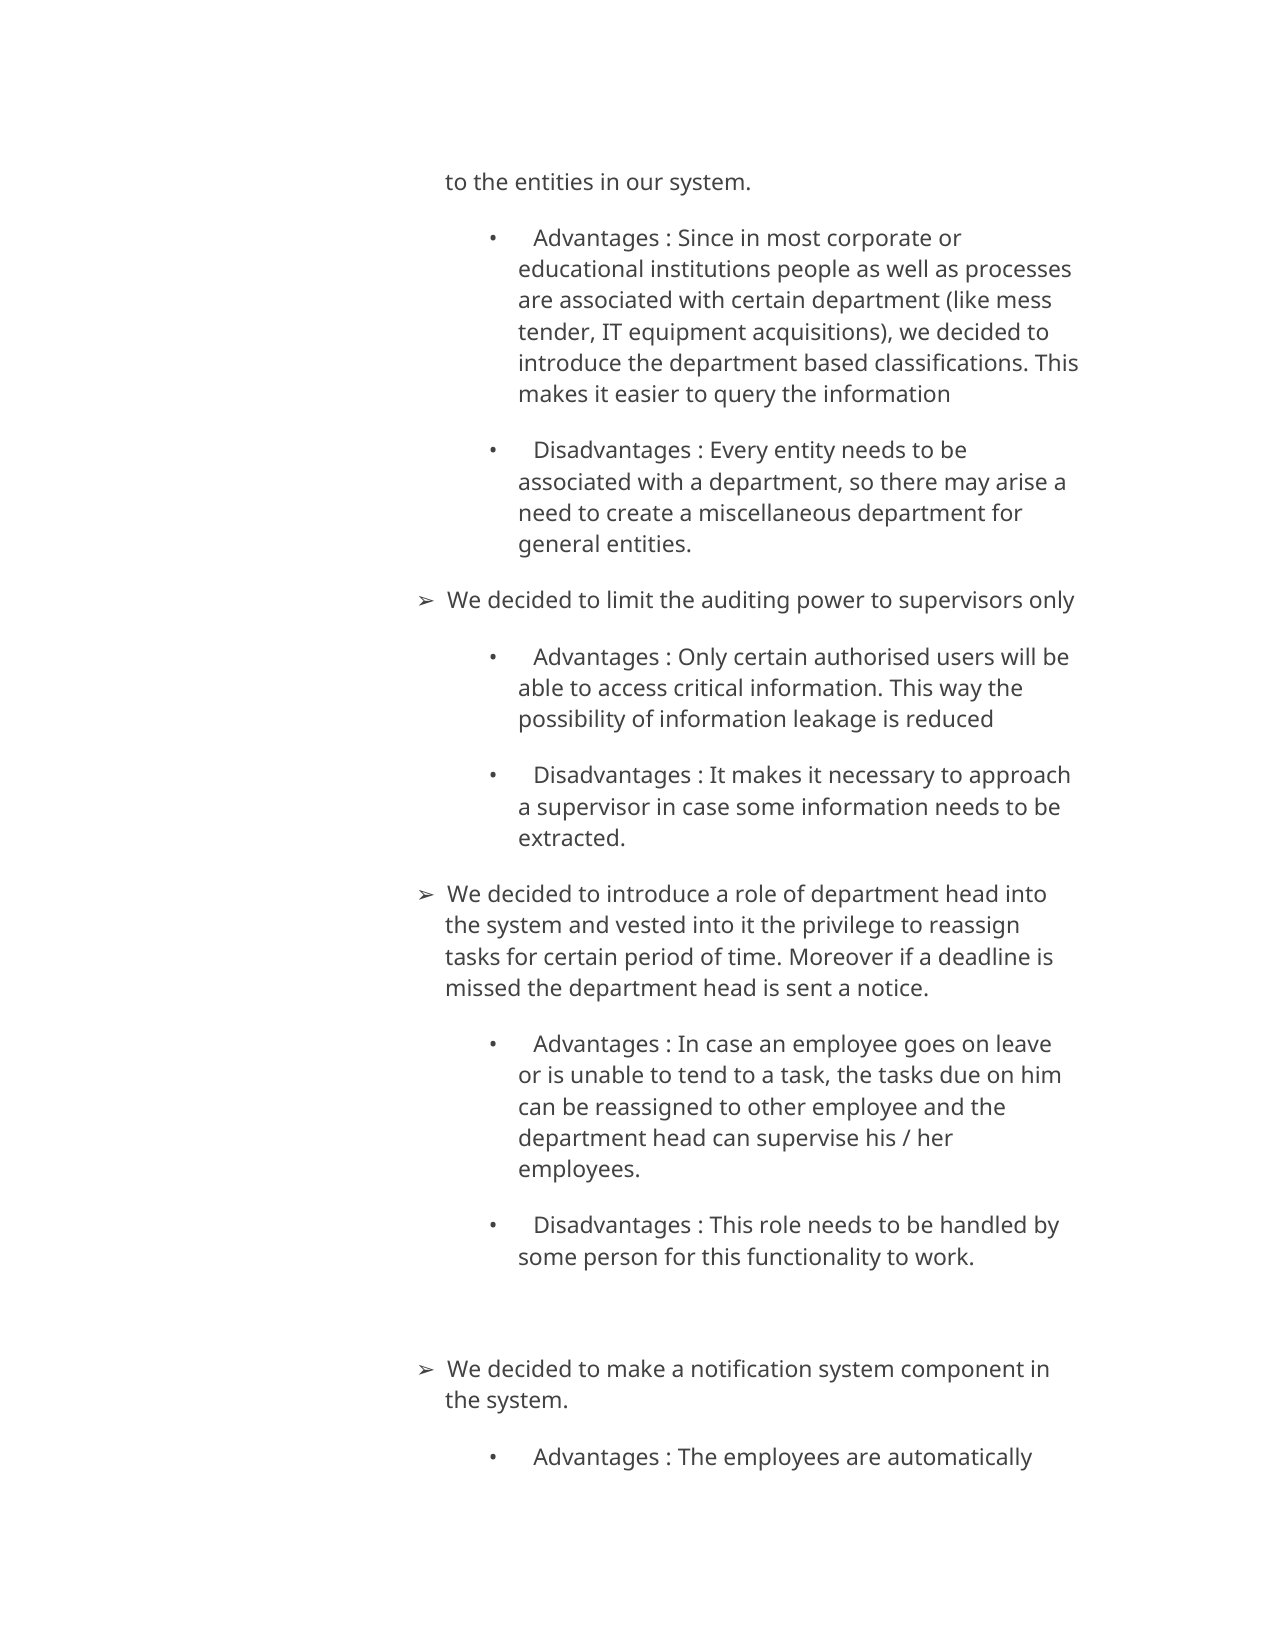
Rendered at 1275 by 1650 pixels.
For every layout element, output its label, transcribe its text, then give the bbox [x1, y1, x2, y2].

text • Disadvantages : It makes it necessary to approach a supervisor in case some information needs to be extracted. [489, 759, 1080, 853]
text ➢ We decided to limit the auditing power to supervisors only [416, 584, 1080, 616]
text • Advantages : Only certain authorised users will be able to access critical information. This way the possibility of information leakage is reduced [489, 641, 1080, 734]
text to the entities in our system. [416, 166, 1080, 197]
text • Advantages : Since in most corporate or educational institutions people as well as processes are associated with certain department (like mess tender, IT equipment acquisitions), we decided to introduce the department based classifications. This makes it easier to query the information [489, 222, 1080, 409]
text ➢ We decided to make a notification system component in the system. [416, 1353, 1080, 1416]
text • Advantages : In case an employee goes on leave or is unable to tend to a task, the tasks due on him can be reassigned to other employee and the department head can supervise his / her employees. [489, 1028, 1080, 1184]
text • Advantages : The employees are automatically [489, 1441, 1080, 1472]
text ➢ We decided to introduce a role of department head into the system and vested into it the privilege to reassign tasks for certain period of time. Moreover if a deadline is missed the department head is sent a notice. [416, 878, 1080, 1003]
text • Disadvantages : This role needs to be handled by some person for this functionality to work. [489, 1209, 1080, 1272]
text • Disadvantages : Every entity needs to be associated with a department, so there may arise a need to create a miscellaneous department for general entities. [489, 434, 1080, 559]
